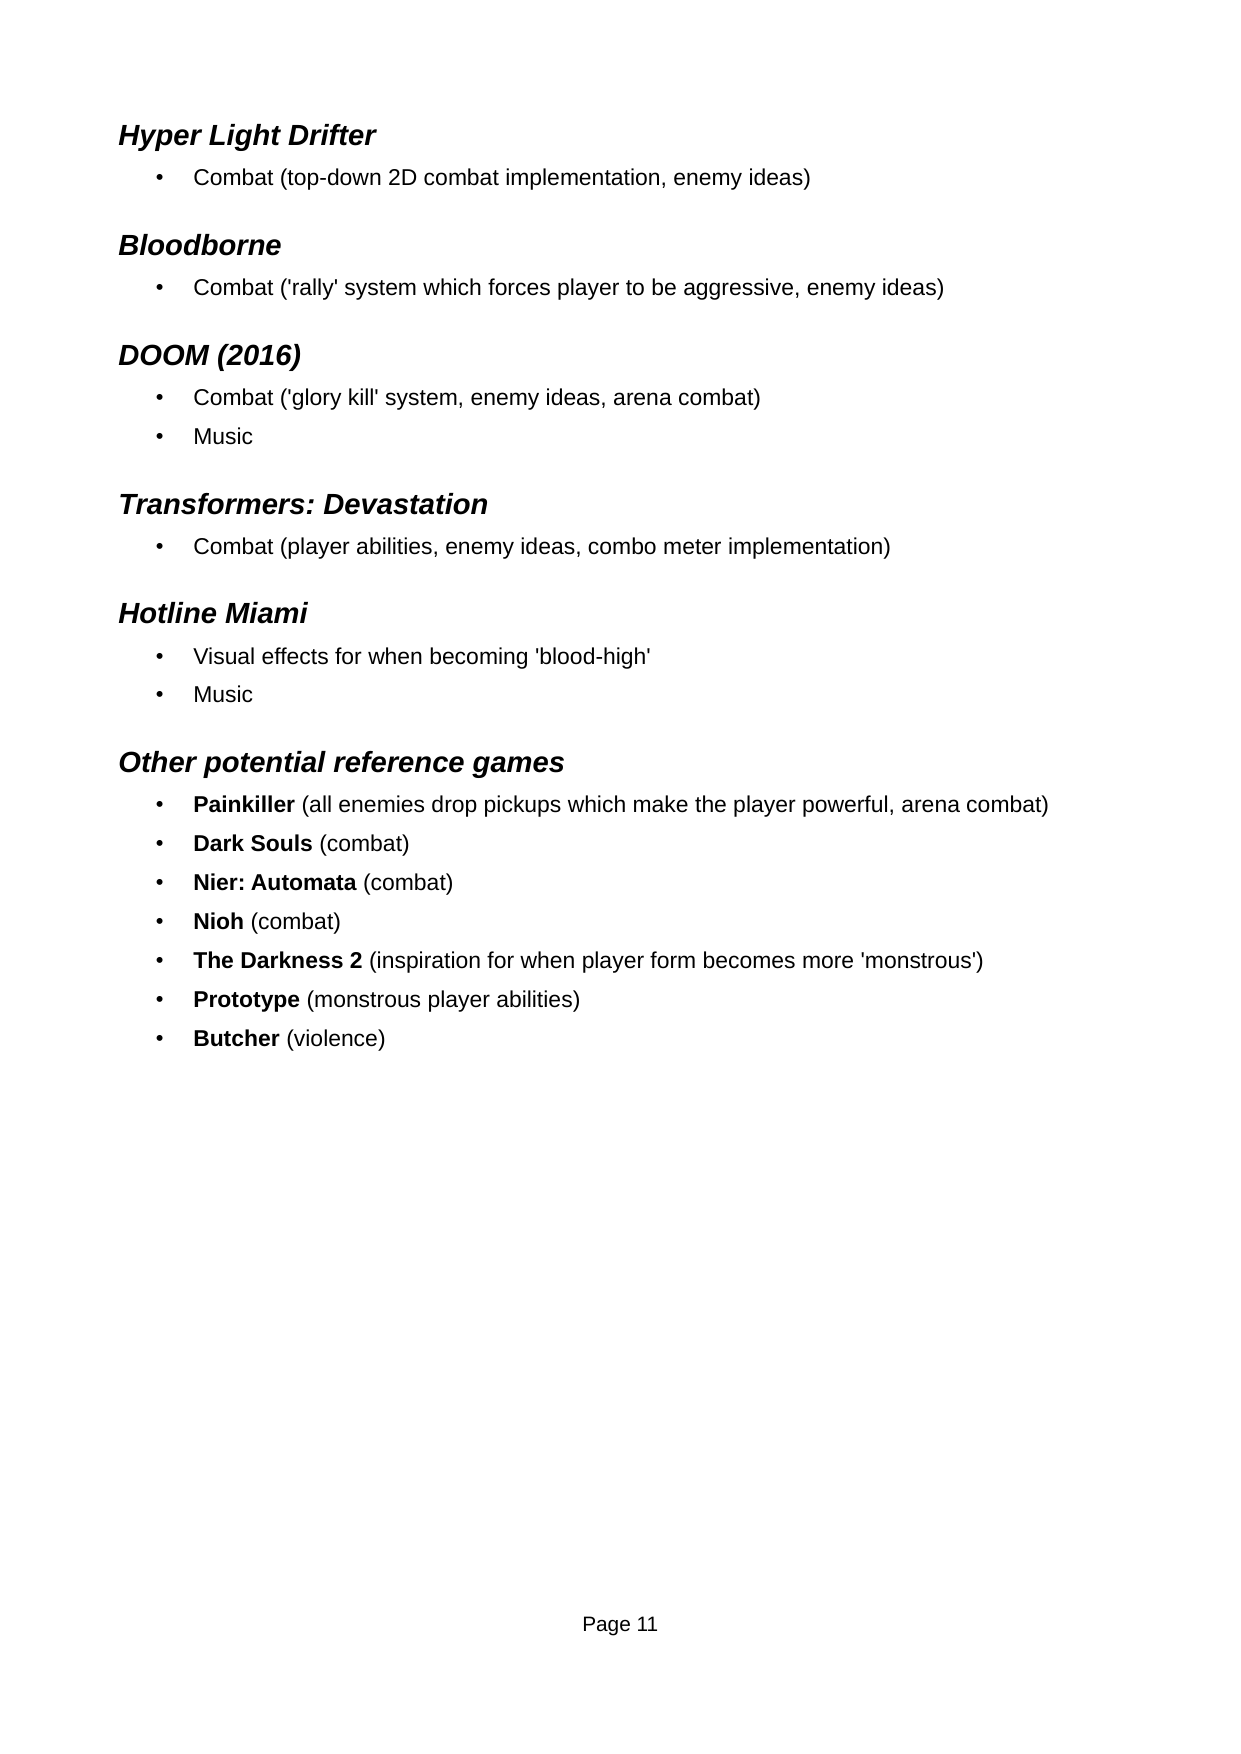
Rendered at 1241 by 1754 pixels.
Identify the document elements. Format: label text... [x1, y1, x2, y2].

subtitle Hotline Miami [118, 597, 1122, 630]
list Prototype (monstrous player abilities) [156, 986, 1122, 1012]
list Music [156, 681, 1122, 708]
list Butcher (violence) [156, 1024, 1122, 1051]
list Music [156, 423, 1122, 449]
list Combat (top-down 2D combat implementation, enemy ideas) [156, 164, 1122, 191]
list Nioh (combat) [156, 908, 1122, 934]
subtitle Transformers: Devastation [118, 487, 1122, 520]
list Nier: Automata (combat) [156, 869, 1122, 895]
subtitle Hyper Light Drifter [118, 118, 1122, 152]
list Combat ('rally' system which forces player to be aggressive, enemy ideas) [156, 274, 1122, 300]
subtitle Other potential reference games [118, 745, 1122, 779]
list Visual effects for when becoming 'blood-high' [156, 643, 1122, 669]
list Combat ('glory kill' system, enemy ideas, arena combat) [156, 384, 1122, 410]
list Painkiller (all enemies drop pickups which make the player powerful, arena combat) [156, 791, 1122, 818]
list Combat (player abilities, enemy ideas, combo meter implementation) [156, 533, 1122, 559]
subtitle Bloodborne [118, 228, 1122, 262]
subtitle DOOM (2016) [118, 338, 1122, 371]
list The Darkness 2 (inspiration for when player form becomes more 'monstrous') [156, 947, 1122, 973]
list Dark Souls (combat) [156, 830, 1122, 857]
